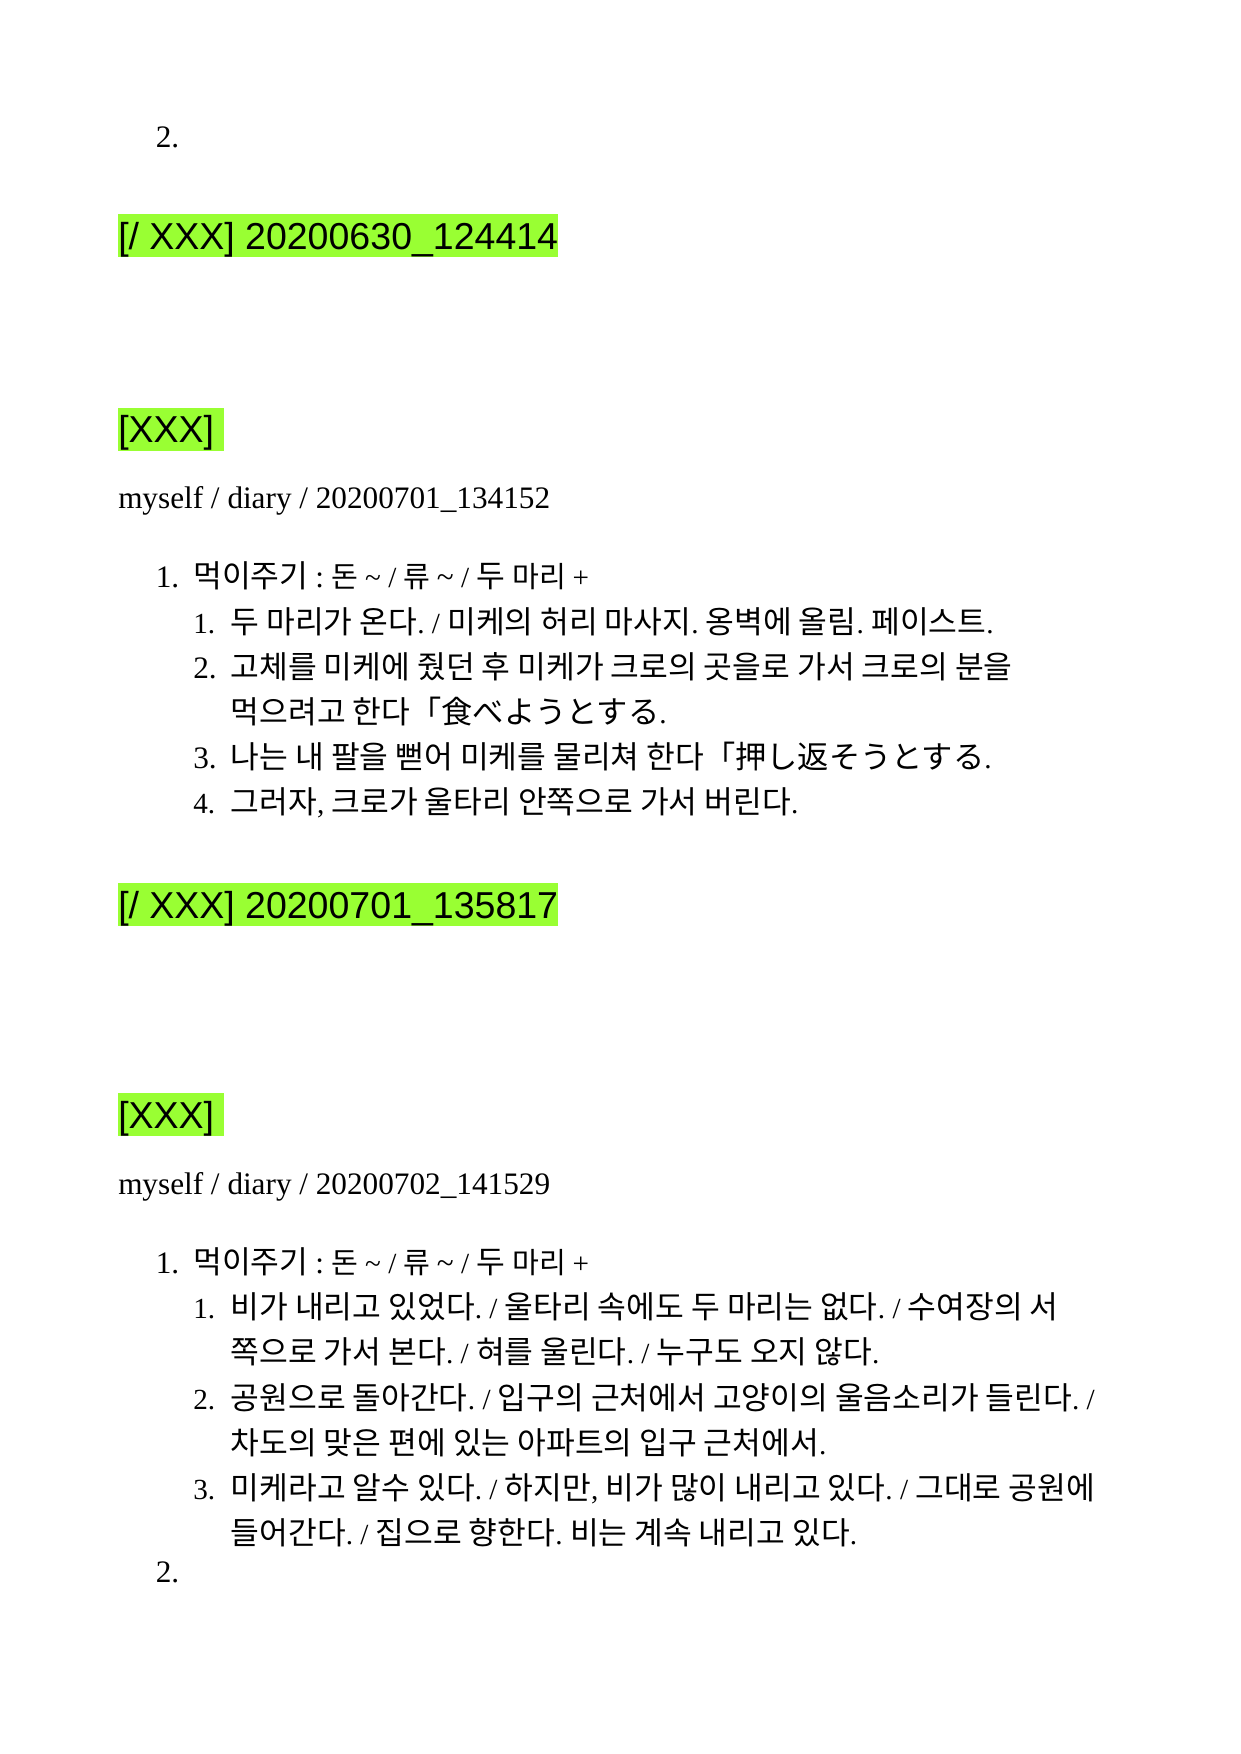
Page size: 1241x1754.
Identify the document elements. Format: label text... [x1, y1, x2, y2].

list 고체를 미케에 줬던 후 미케가 크로의 곳을로 가서 크로의 분을 먹으려고 한다「食べようとする. [193, 642, 1122, 732]
text myself / diary / 20200702_141529 [118, 1165, 1122, 1201]
list 두 마리가 온다. / 미케의 허리 마사지. 옹벽에 올림. 페이스트. [193, 597, 1122, 642]
list 비가 내리고 있었다. / 울타리 속에도 두 마리는 없다. / 수여장의 서 쪽으로 가서 본다. / 혀를 울린다. / 누구도 오지 않다. [193, 1282, 1122, 1373]
text myself / diary / 20200701_134152 [118, 480, 1122, 516]
text [XXX] [118, 1093, 1122, 1136]
list 나는 내 팔을 뻗어 미케를 물리쳐 한다「押し返そうとする. [193, 732, 1122, 778]
list 먹이주기 : 돈 ~ / 류 ~ / 두 마리 + [156, 552, 1122, 597]
list 공원으로 돌아간다. / 입구의 근처에서 고양이의 울음소리가 들린다. / 차도의 맞은 편에 있는 아파트의 입구 근처에서. [193, 1373, 1122, 1463]
list 미케라고 알수 있다. / 하지만, 비가 많이 내리고 있다. / 그대로 공원에 들어간다. / 집으로 향한다. 비는 계속 내리고 있다. [193, 1463, 1122, 1554]
list 먹이주기 : 돈 ~ / 류 ~ / 두 마리 + [156, 1237, 1122, 1282]
text [XXX] [118, 407, 1122, 451]
text [/ XXX] 20200630_124414 [118, 214, 1122, 257]
list 그러자, 크로가 울타리 안쪽으로 가서 버린다. [193, 778, 1122, 823]
text [/ XXX] 20200701_135817 [118, 883, 1122, 926]
